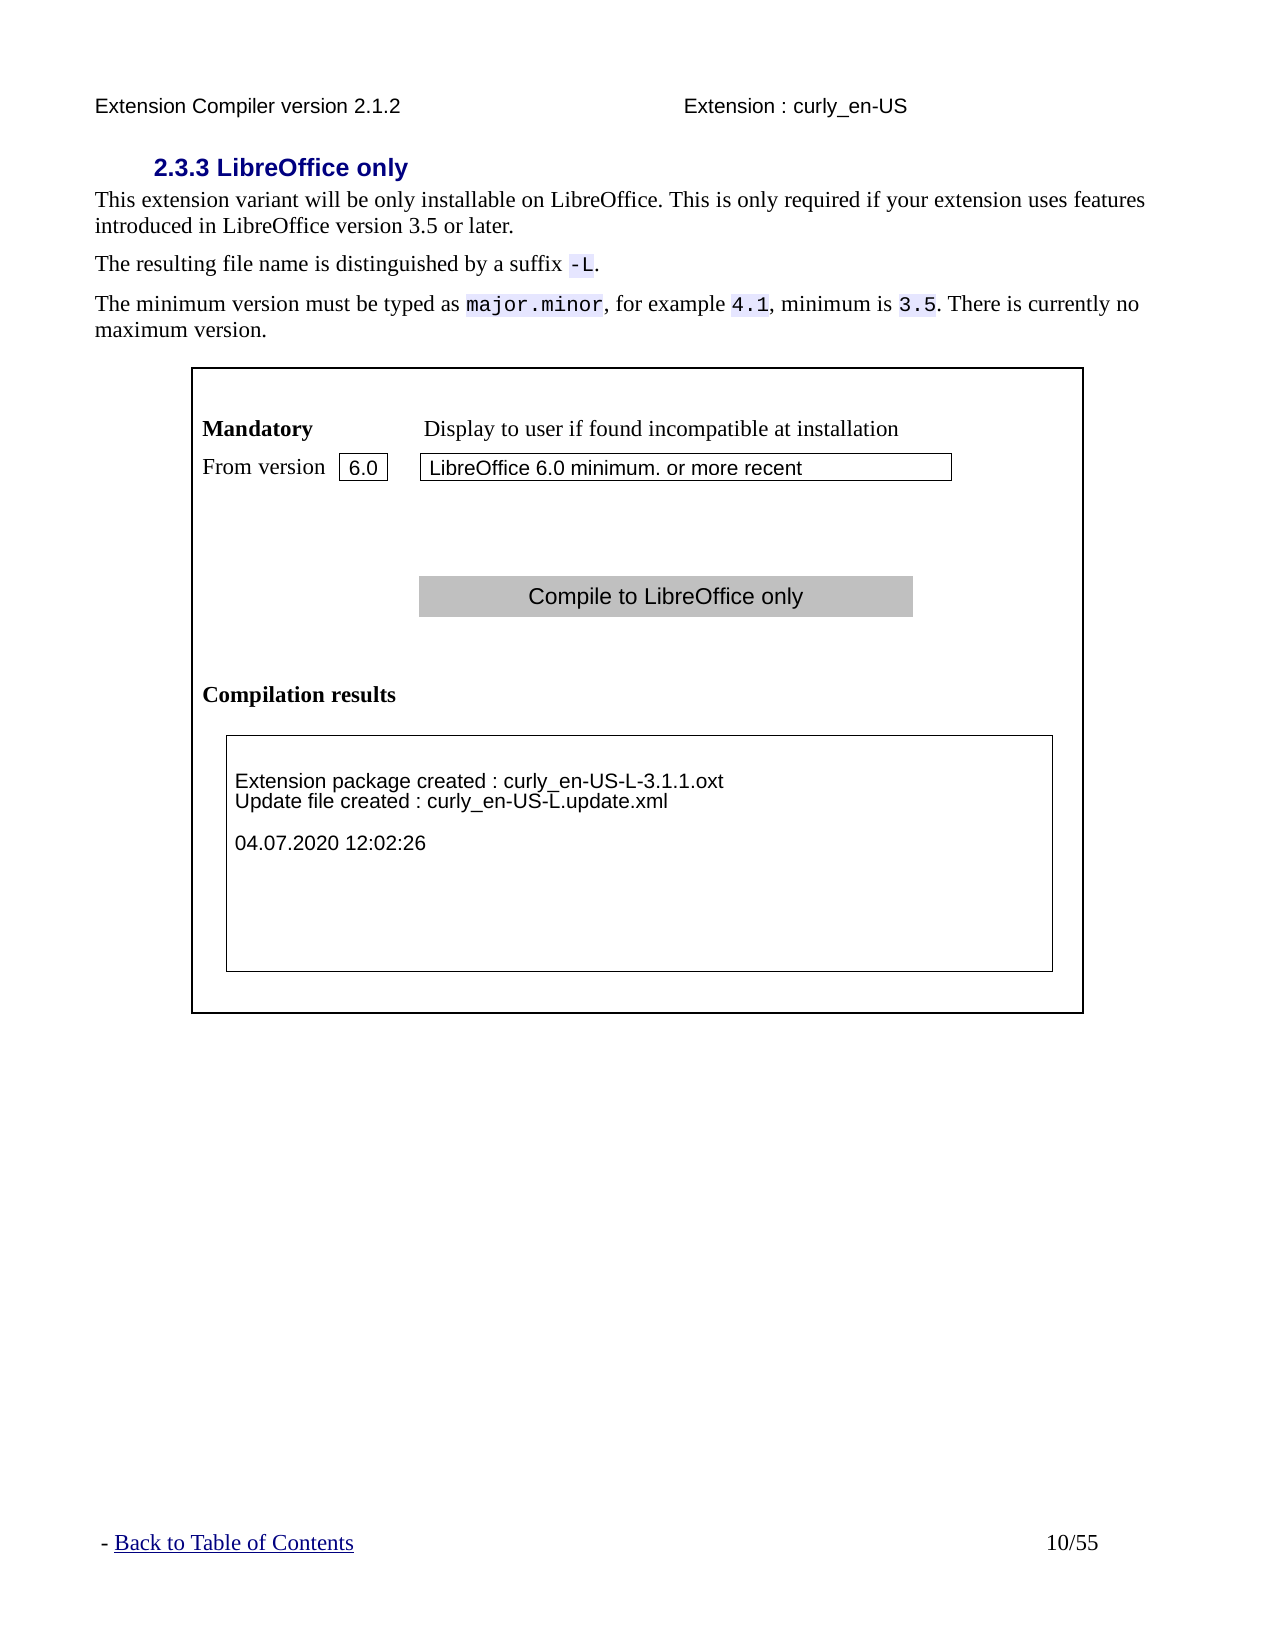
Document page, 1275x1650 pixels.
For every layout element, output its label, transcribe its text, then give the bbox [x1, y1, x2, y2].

text [952, 454, 1073, 480]
text The minimum version must be typed as major.minor, for example 4.1, minimum is 3.5. There is currently no maximum version. [94, 290, 1181, 343]
text The resulting file name is distinguished by a suffix -L. [94, 251, 1181, 278]
text Compilation results [202, 682, 1073, 708]
text [388, 454, 420, 480]
text This extension variant will be only installable on LibreOffice. This is only required if your extension uses features introduced in LibreOffice version 3.5 or later. [94, 187, 1181, 238]
text From version [202, 454, 339, 480]
text Mandatory Display to user if found incompatible at installation [202, 416, 1073, 442]
subtitle LibreOffice only [153, 153, 1181, 181]
